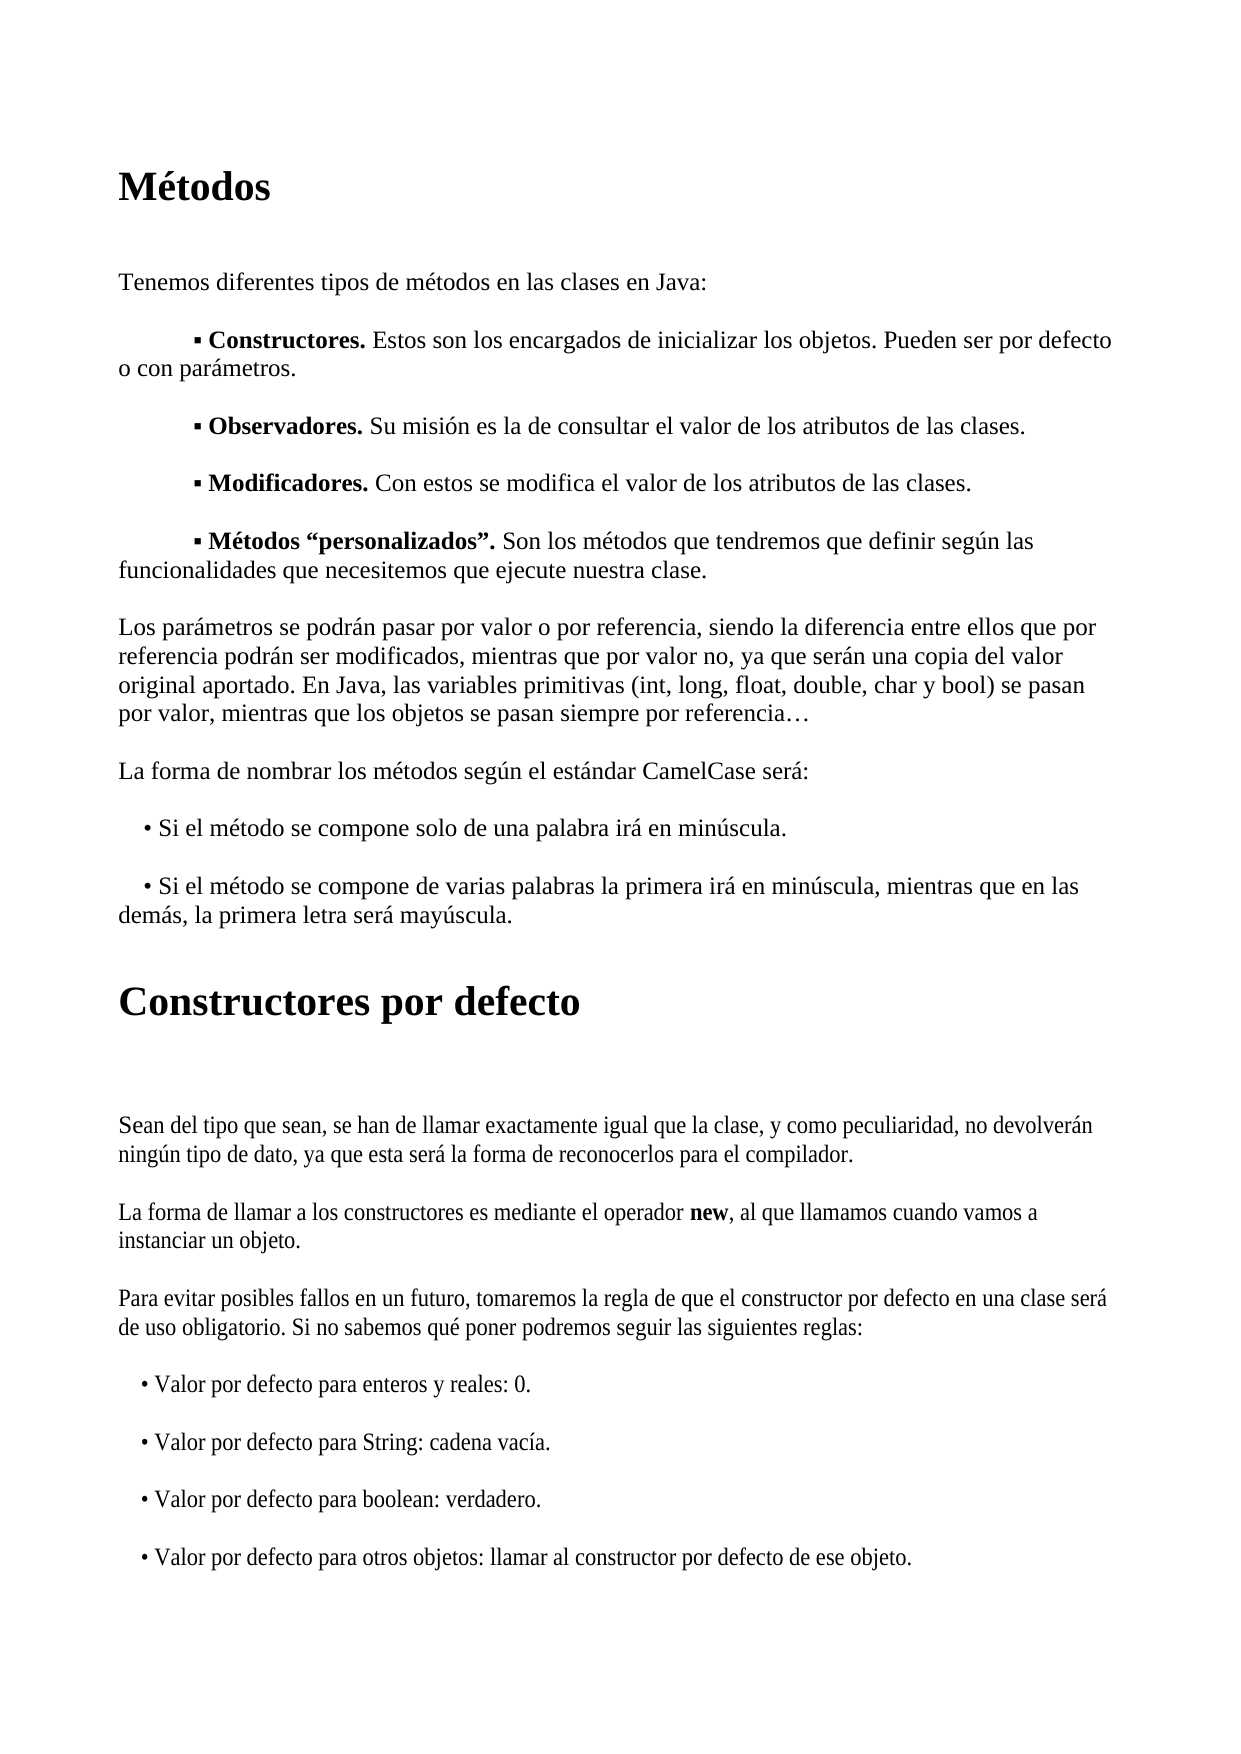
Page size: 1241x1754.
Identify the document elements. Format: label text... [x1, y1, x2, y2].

text • Valor por defecto para enteros y reales: 0. [118, 1369, 1122, 1398]
text Constructores por defecto [118, 976, 1122, 1024]
text La forma de nombrar los métodos según el estándar CamelCase será: [118, 756, 1122, 785]
text La forma de llamar a los constructores es mediante el operador new, al que llamamos cuando vamos a instanciar un objeto. [118, 1197, 1122, 1254]
text • Si el método se compone de varias palabras la primera irá en minúscula, mientras que en las demás, la primera letra será mayúscula. [118, 871, 1122, 928]
text Sean del tipo que sean, se han de llamar exactamente igual que la clase, y como peculiaridad, no devolverán ningún tipo de dato, ya que esta será la forma de reconocerlos para el compilador. [118, 1111, 1122, 1168]
text Métodos [118, 161, 1122, 209]
text ▪ Métodos “personalizados”. Son los métodos que tendremos que definir según las funcionalidades que necesitemos que ejecute nuestra clase. [118, 526, 1122, 583]
text Para evitar posibles fallos en un futuro, tomaremos la regla de que el constructor por defecto en una clase será de uso obligatorio. Si no sabemos qué poner podremos seguir las siguientes reglas: [118, 1283, 1122, 1341]
text • Si el método se compone solo de una palabra irá en minúscula. [118, 813, 1122, 842]
text • Valor por defecto para otros objetos: llamar al constructor por defecto de ese objeto. [118, 1542, 1122, 1571]
text • Valor por defecto para boolean: verdadero. [118, 1484, 1122, 1513]
text • Valor por defecto para String: cadena vacía. [118, 1427, 1122, 1456]
text ▪ Constructores. Estos son los encargados de inicializar los objetos. Pueden ser por defecto o con parámetros. [118, 325, 1122, 382]
text ▪ Observadores. Su misión es la de consultar el valor de los atributos de las clases. [118, 411, 1122, 440]
text Tenemos diferentes tipos de métodos en las clases en Java: [118, 267, 1122, 296]
text Los parámetros se podrán pasar por valor o por referencia, siendo la diferencia entre ellos que por referencia podrán ser modificados, mientras que por valor no, ya que serán una copia del valor original aportado. En Java, las variables primitivas (int, long, float, double, char y bool) se pasan por valor, mientras que los objetos se pasan siempre por referencia… [118, 612, 1122, 727]
text ▪ Modificadores. Con estos se modifica el valor de los atributos de las clases. [118, 468, 1122, 497]
